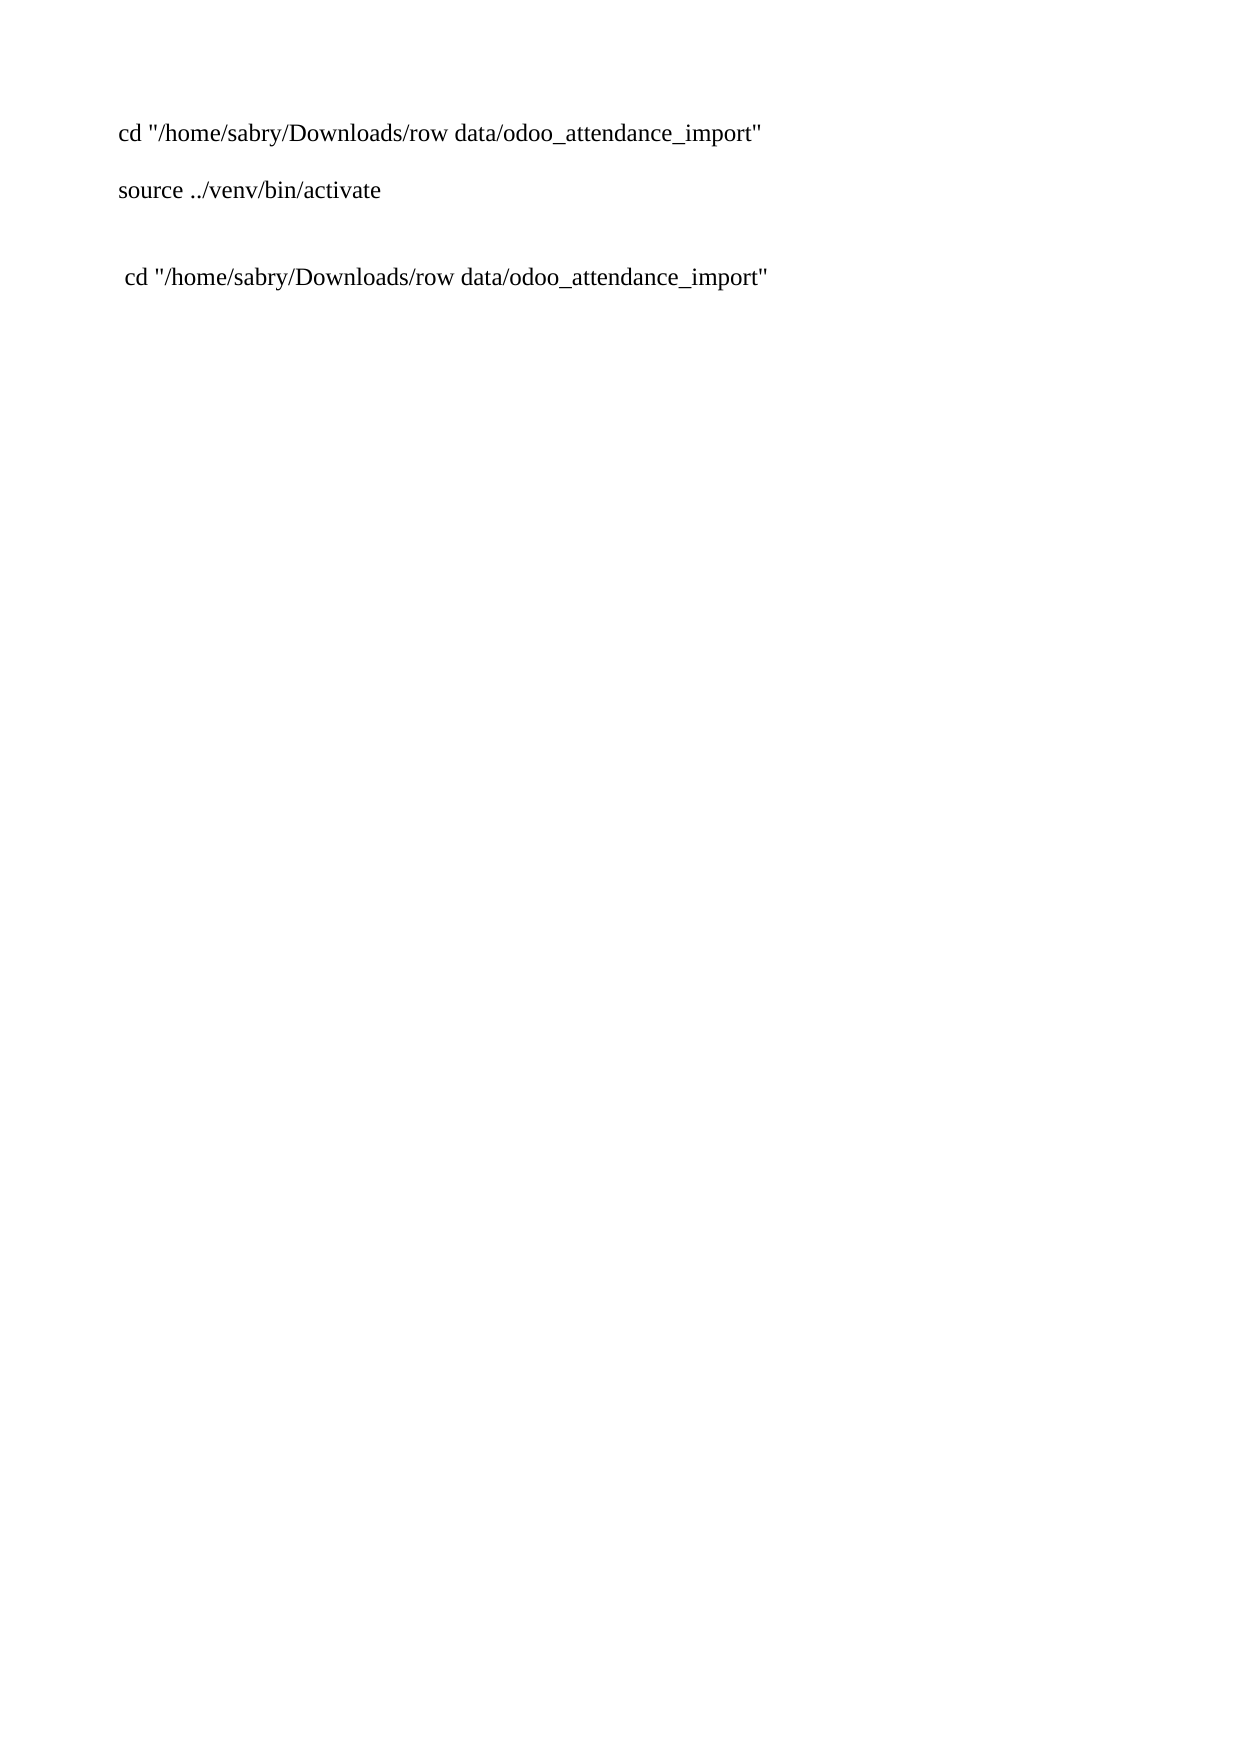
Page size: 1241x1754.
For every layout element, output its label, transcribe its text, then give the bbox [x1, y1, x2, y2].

text cd "/home/sabry/Downloads/row data/odoo_attendance_import" [118, 118, 1122, 147]
text source ../venv/bin/activate [118, 176, 1122, 204]
text cd "/home/sabry/Downloads/row data/odoo_attendance_import" [118, 262, 1122, 291]
